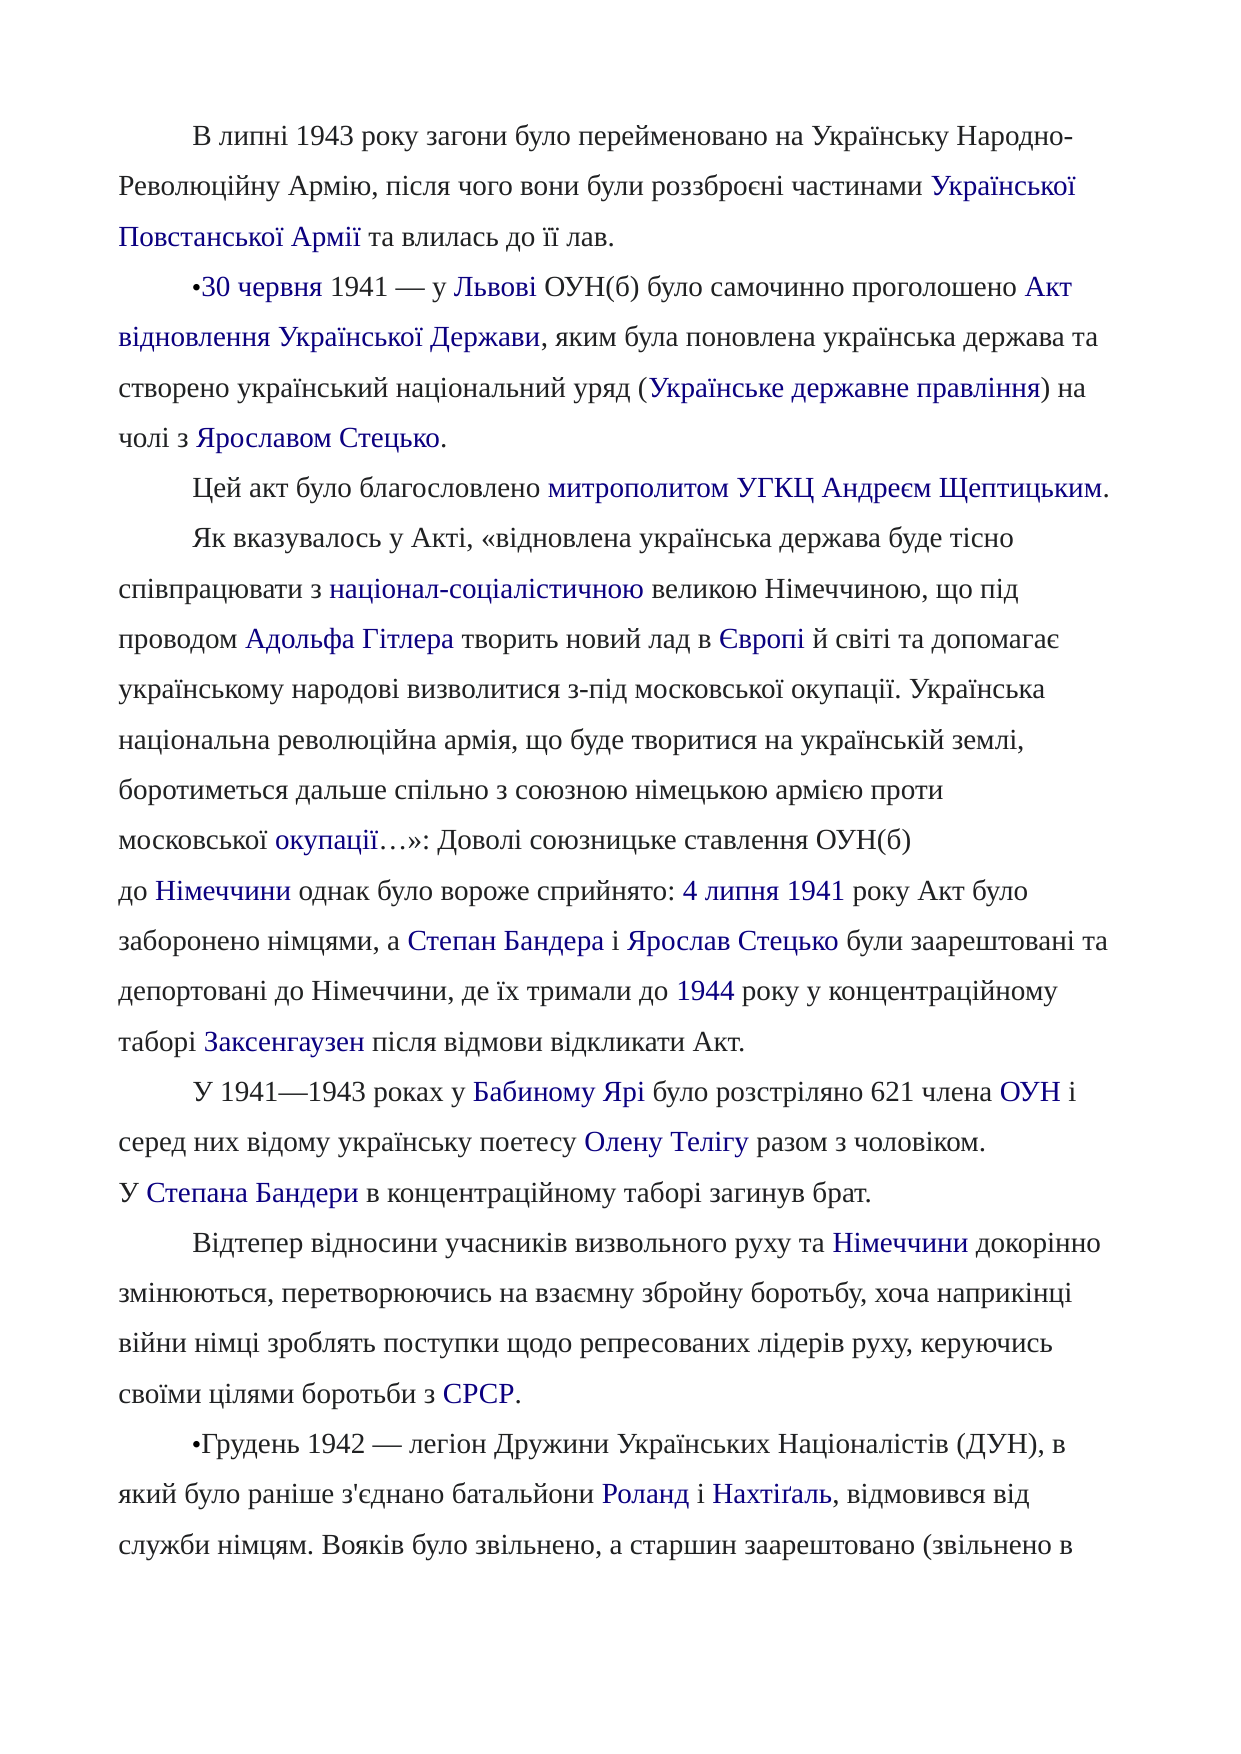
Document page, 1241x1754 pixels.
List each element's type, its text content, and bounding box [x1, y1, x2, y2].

list У 1941—1943 роках у Бабиному Ярі було розстріляно 621 члена ОУН і серед них відому українську поетесу Олену Телігу разом з чоловіком. У Степана Бандери в концентраційному таборі загинув брат. [118, 1074, 1122, 1208]
list Як вказувалось у Акті, «відновлена українська держава буде тісно співпрацювати з націонал-соціалістичною великою Німеччиною, що під проводом Адольфа Гітлера творить новий лад в Європі й світі та допомагає українському народові визволитися з-під московської окупації. Українська національна революційна армія, що буде творитися на українській землі, боротиметься дальше спільно з союзною німецькою армією проти московської окупації…»: Доволі союзницьке ставлення ОУН(б) до Німеччини однак було вороже сприйнято: 4 липня 1941 року Акт було заборонено німцями, а Степан Бандера і Ярослав Стецько були заарештовані та депортовані до Німеччини, де їх тримали до 1944 року у концентраційному таборі Заксенгаузен після відмови відкликати Акт. [118, 521, 1122, 1057]
list Грудень 1942 — легіон Дружини Українських Націоналістів (ДУН), в який було раніше з'єднано батальйони Роланд і Нахтіґаль, відмовився від служби німцям. Вояків було звільнено, а старшин заарештовано (звільнено в [118, 1426, 1122, 1560]
list Цей акт було благословлено митрополитом УГКЦ Андреєм Щептицьким. [118, 470, 1122, 504]
list 30 червня 1941 — у Львові ОУН(б) було самочинно проголошено Акт відновлення Української Держави, яким була поновлена українська держава та створено український національний уряд (Українське державне правління) на чолі з Ярославом Стецько. [118, 269, 1122, 453]
list В липні 1943 року загони було перейменовано на Українську Народно-Революційну Армію, після чого вони були роззброєні частинами Української Повстанської Армії та влилась до її лав. [118, 118, 1122, 252]
list Відтепер відносини учасників визвольного руху та Німеччини докорінно змінюються, перетворюючись на взаємну збройну боротьбу, хоча наприкінці війни німці зроблять поступки щодо репресованих лідерів руху, керуючись своїми цілями боротьби з СРСР. [118, 1225, 1122, 1409]
